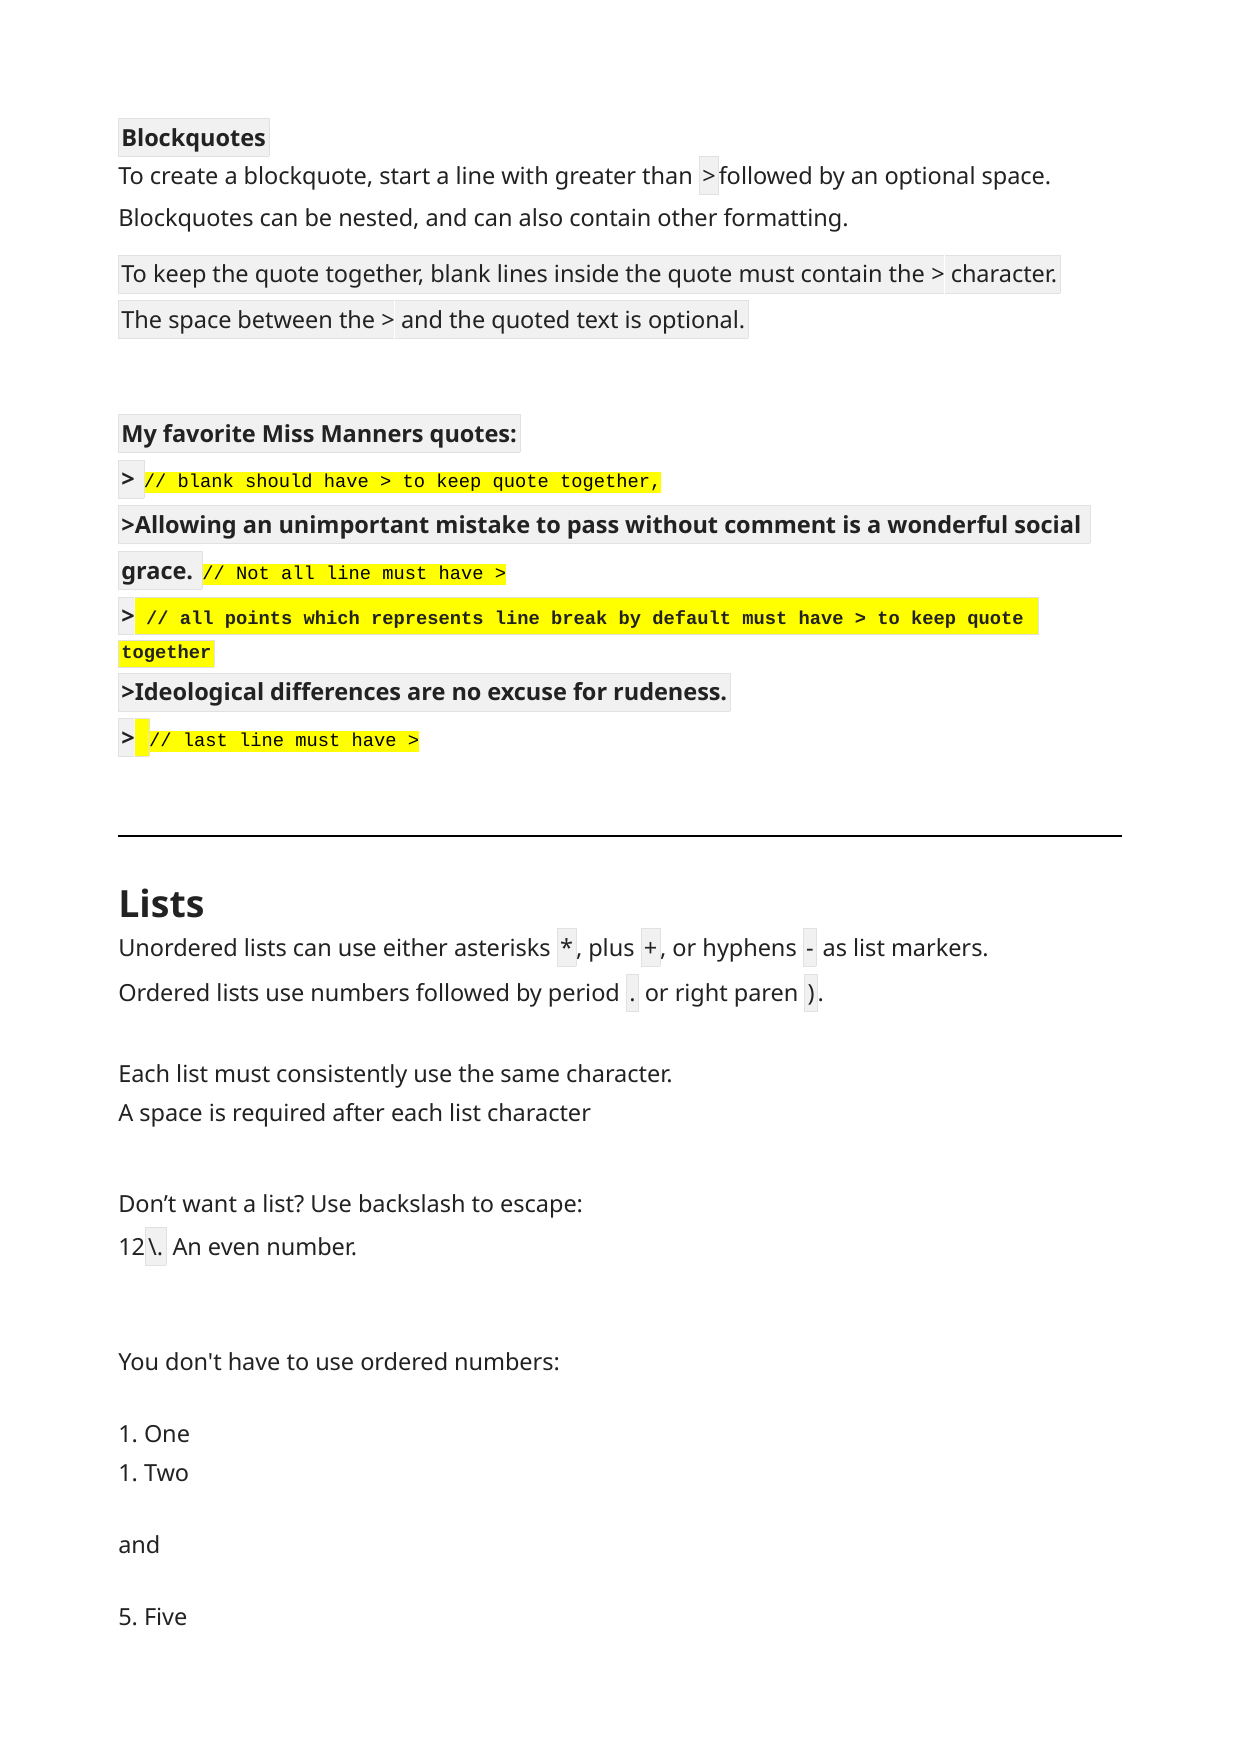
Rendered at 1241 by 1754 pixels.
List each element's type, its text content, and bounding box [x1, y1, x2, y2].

text ) [805, 975, 817, 1011]
text . [627, 975, 638, 1011]
text Ordered lists use numbers followed by period [118, 974, 626, 1012]
text [1061, 255, 1122, 293]
text >Allowing an unimportant mistake to pass without comment is a wonderful social grace. // Not all line must have > [118, 505, 1122, 589]
text Don’t want a list? Use backslash to escape: 12\. An even number. [118, 1187, 1122, 1265]
text You don't have to use ordered numbers: 1. One 1. Two and 5. Five [118, 1345, 1122, 1632]
text To create a blockquote, start a line with greater than [118, 156, 699, 194]
text Blockquotes can be nested, and can also contain other formatting. [118, 202, 1122, 234]
text , or hyphens [661, 928, 803, 966]
text [731, 673, 1122, 711]
text * [558, 929, 576, 966]
text A space is required after each list character [118, 1096, 1122, 1128]
text - as list markers. [817, 928, 1122, 966]
text The space between the > and the quoted text is optional. [119, 301, 748, 338]
text followed by an optional space. [719, 156, 1122, 194]
text > [119, 461, 144, 498]
text [521, 414, 1122, 452]
text // last line must have > [150, 718, 1122, 756]
text , plus [577, 928, 641, 966]
text >Ideological differences are no excuse for rudeness. [119, 674, 730, 711]
text > [119, 719, 149, 756]
text [749, 300, 1122, 338]
text . [818, 974, 1122, 1012]
text My favorite Miss Manners quotes: [119, 415, 520, 452]
text To keep the quote together, blank lines inside the quote must contain the > character. [119, 256, 1060, 293]
subtitle [270, 118, 1122, 156]
text > [700, 157, 718, 194]
text + [642, 929, 660, 966]
text Each list must consistently use the same character. [118, 1058, 1122, 1089]
text // blank should have > to keep quote together, [145, 460, 1122, 498]
text or right paren [639, 974, 804, 1012]
subtitle Lists [118, 877, 1122, 928]
subtitle Blockquotes [119, 119, 269, 156]
text Unordered lists can use either asterisks [118, 928, 557, 966]
text > // all points which represents line break by default must have > to keep quote together [118, 597, 1122, 667]
